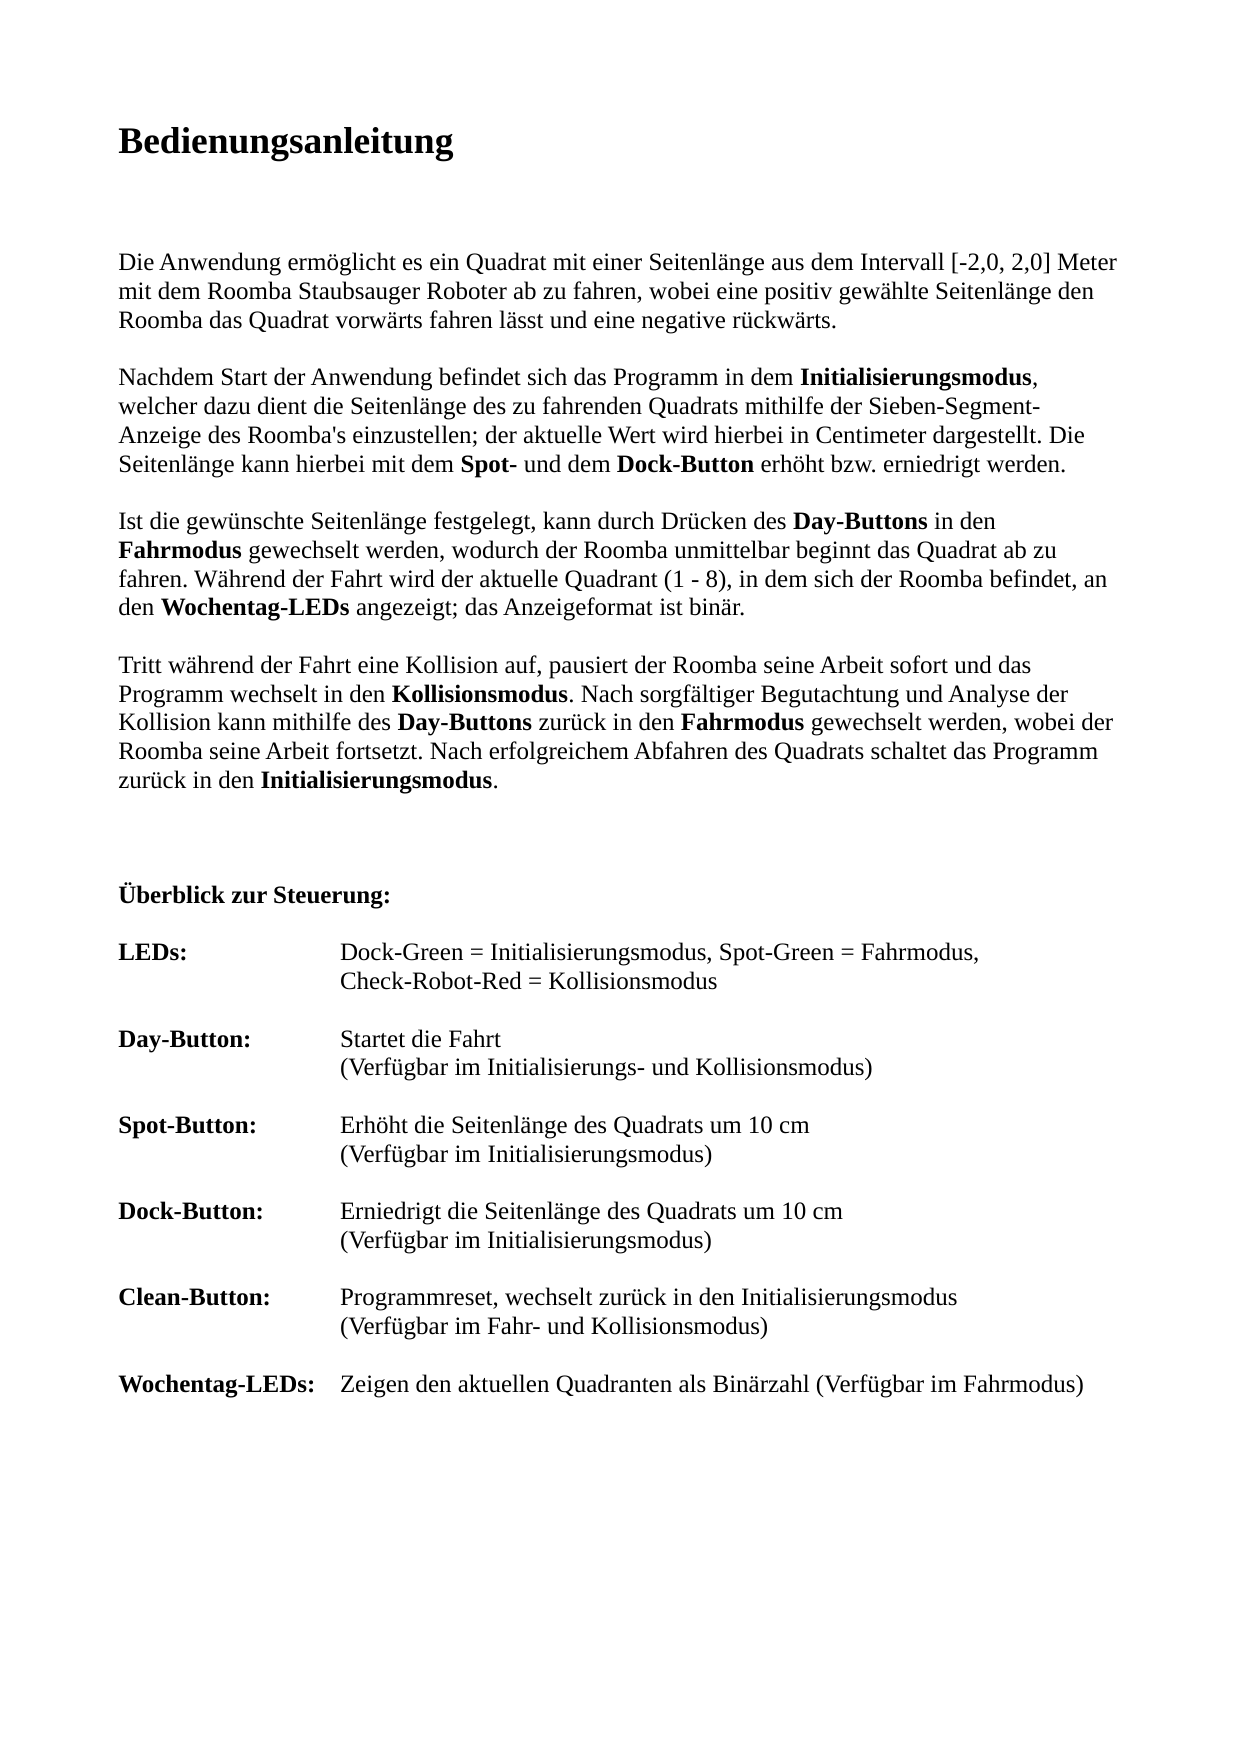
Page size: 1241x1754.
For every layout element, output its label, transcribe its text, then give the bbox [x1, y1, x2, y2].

text Wochentag-LEDs: Zeigen den aktuellen Quadranten als Binärzahl (Verfügbar im Fahrmodus) [118, 1369, 1122, 1397]
text (Verfügbar im Initialisierungsmodus) [118, 1225, 1122, 1254]
text Clean-Button: Programmreset, wechselt zurück in den Initialisierungsmodus [118, 1282, 1122, 1311]
text Bedienungsanleitung [118, 118, 1122, 161]
text Überblick zur Steuerung: [118, 880, 1122, 909]
text Check-Robot-Red = Kollisionsmodus [118, 966, 1122, 995]
text Dock-Button: Erniedrigt die Seitenlänge des Quadrats um 10 cm [118, 1196, 1122, 1225]
text Ist die gewünschte Seitenlänge festgelegt, kann durch Drücken des Day-Buttons in den Fahrmodus gewechselt werden, wodurch der Roomba unmittelbar beginnt das Quadrat ab zu fahren. Während der Fahrt wird der aktuelle Quadrant (1 - 8), in dem sich der Roomba befindet, an den Wochentag-LEDs angezeigt; das Anzeigeformat ist binär. [118, 506, 1122, 621]
text (Verfügbar im Initialisierungsmodus) [118, 1139, 1122, 1167]
text (Verfügbar im Fahr- und Kollisionsmodus) [118, 1311, 1122, 1340]
text Day-Button: Startet die Fahrt [118, 1024, 1122, 1052]
text (Verfügbar im Initialisierungs- und Kollisionsmodus) [118, 1052, 1122, 1081]
text Die Anwendung ermöglicht es ein Quadrat mit einer Seitenlänge aus dem Intervall [-2,0, 2,0] Meter mit dem Roomba Staubsauger Roboter ab zu fahren, wobei eine positiv gewählte Seitenlänge den Roomba das Quadrat vorwärts fahren lässt und eine negative rückwärts. [118, 247, 1122, 334]
text Tritt während der Fahrt eine Kollision auf, pausiert der Roomba seine Arbeit sofort und das Programm wechselt in den Kollisionsmodus. Nach sorgfältiger Begutachtung und Analyse der Kollision kann mithilfe des Day-Buttons zurück in den Fahrmodus gewechselt werden, wobei der Roomba seine Arbeit fortsetzt. Nach erfolgreichem Abfahren des Quadrats schaltet das Programm zurück in den Initialisierungsmodus. [118, 650, 1122, 794]
text LEDs: Dock-Green = Initialisierungsmodus, Spot-Green = Fahrmodus, [118, 937, 1122, 966]
text Nachdem Start der Anwendung befindet sich das Programm in dem Initialisierungsmodus, welcher dazu dient die Seitenlänge des zu fahrenden Quadrats mithilfe der Sieben-Segment-Anzeige des Roomba's einzustellen; der aktuelle Wert wird hierbei in Centimeter dargestellt. Die Seitenlänge kann hierbei mit dem Spot- und dem Dock-Button erhöht bzw. erniedrigt werden. [118, 362, 1122, 477]
text Spot-Button: Erhöht die Seitenlänge des Quadrats um 10 cm [118, 1110, 1122, 1139]
